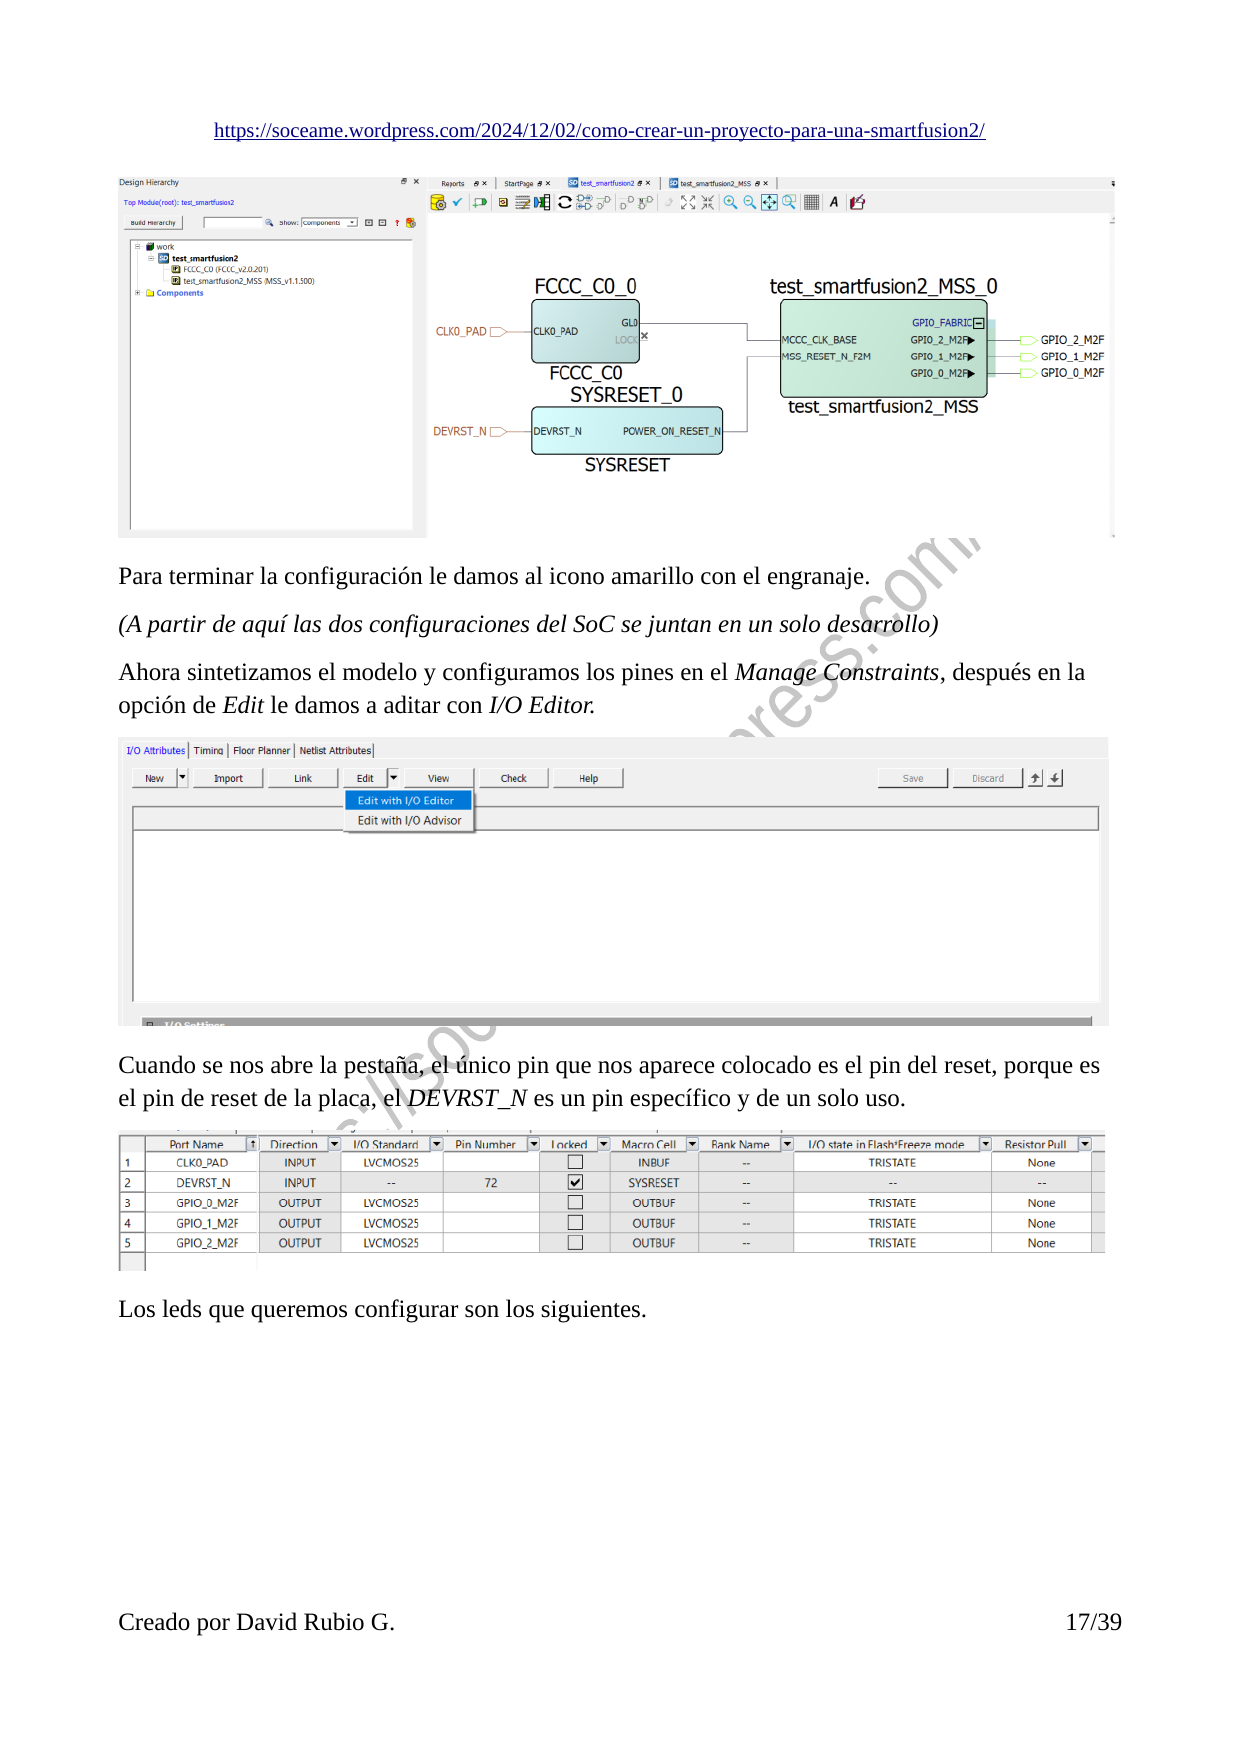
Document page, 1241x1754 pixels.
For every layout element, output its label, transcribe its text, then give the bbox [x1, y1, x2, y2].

text Ahora sintetizamos el modelo y configuramos los pines en el Manage Constraints, después en la opción de Edit le damos a aditar con I/O Editor. [118, 657, 1122, 718]
picture [118, 737, 1109, 1026]
text Para terminar la configuración le damos al icono amarillo con el engranaje. [118, 561, 938, 590]
text Cuando se nos abre la pestaña, el único pin que nos aparece colocado es el pin del reset, porque es el pin de reset de la placa, el DEVRST_N es un pin específico y de un solo uso. [413, 1050, 1122, 1112]
text (A partir de aquí las dos configuraciones del SoC se juntan en un solo desarrollo) [118, 609, 1122, 638]
text Cuando se nos abre la pestaña, el único pin que nos aparece colocado es el pin del reset, porque es el pin de reset de la placa, el DEVRST_N es un pin específico y de un solo uso. [118, 1050, 438, 1112]
text [921, 561, 1122, 590]
picture [118, 1130, 1106, 1271]
text Los leds que queremos configurar son los siguientes. [118, 1294, 1122, 1323]
picture [118, 177, 1115, 538]
